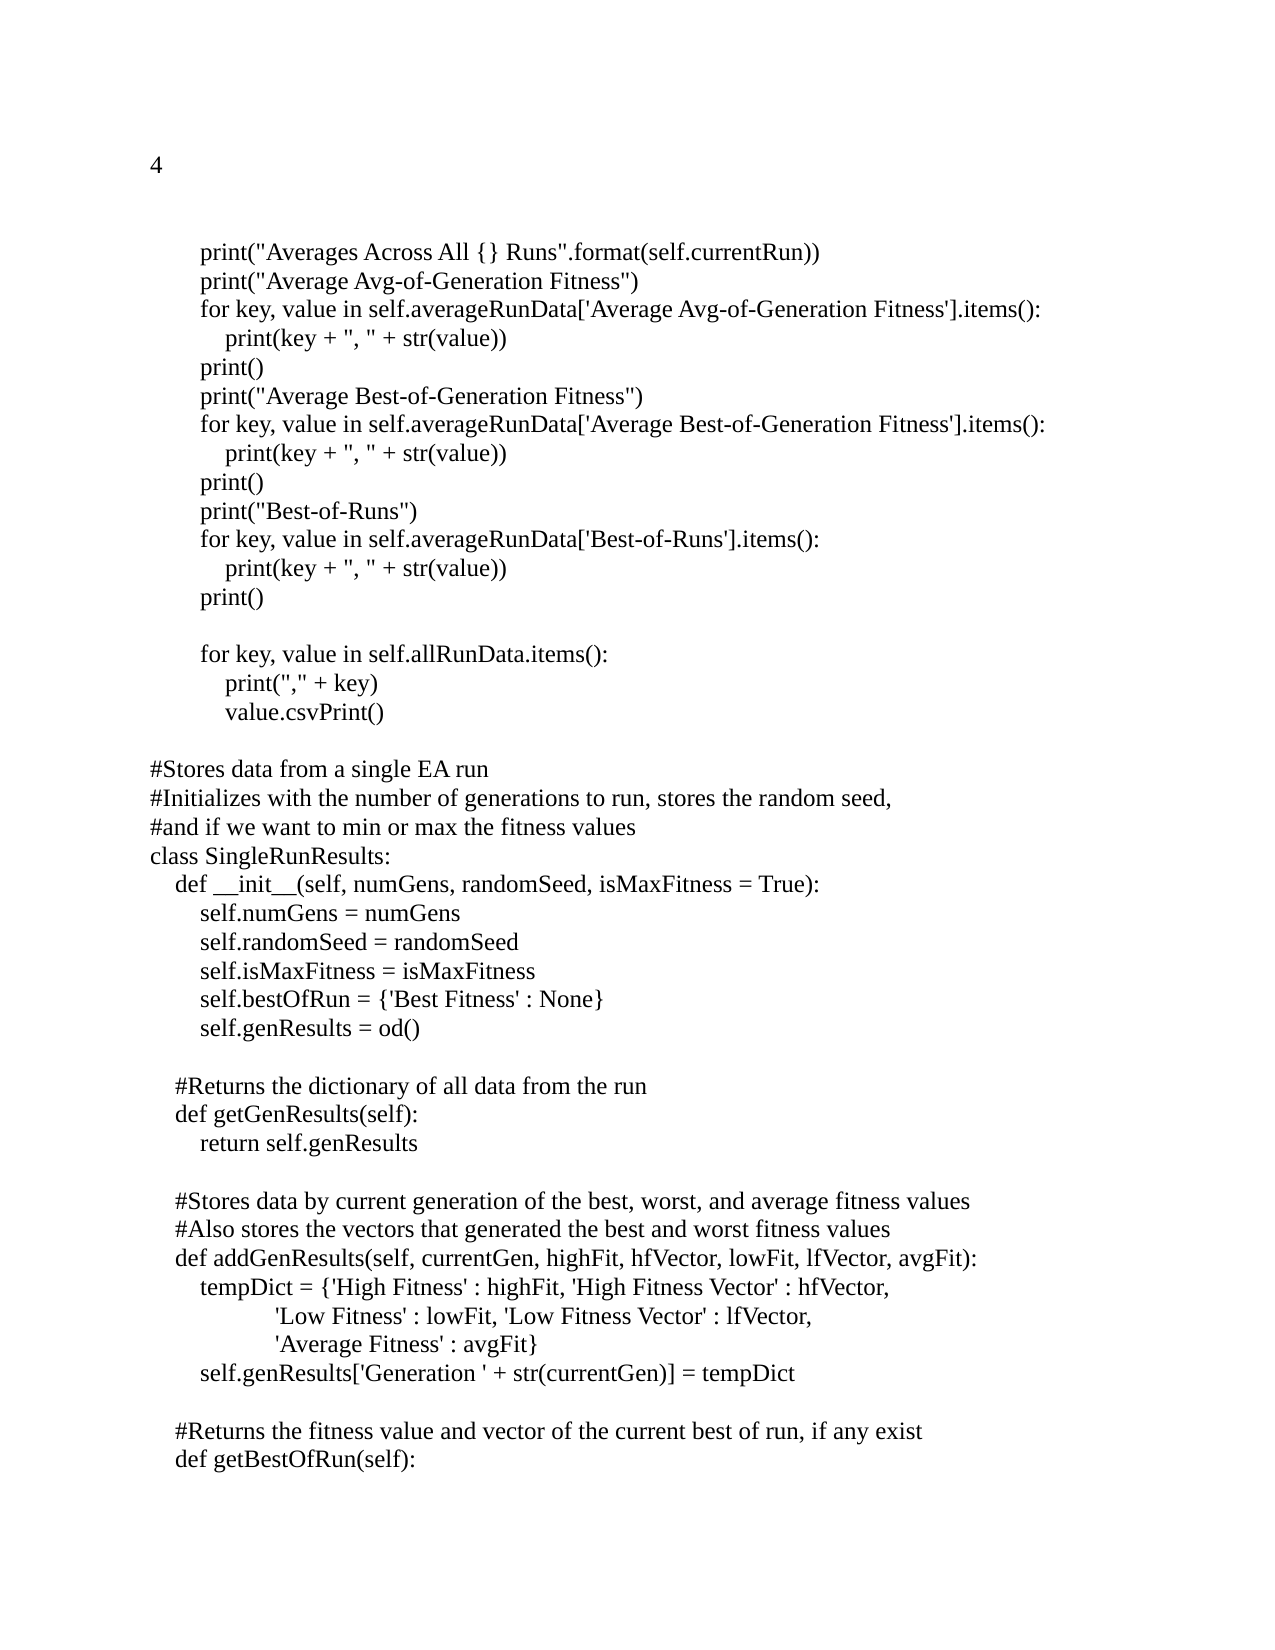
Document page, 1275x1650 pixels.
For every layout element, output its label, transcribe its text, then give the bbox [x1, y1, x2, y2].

text tempDict = {'High Fitness' : highFit, 'High Fitness Vector' : hfVector, [150, 1272, 1125, 1301]
text def __init__(self, numGens, randomSeed, isMaxFitness = True): [150, 869, 1125, 898]
text for key, value in self.allRunData.items(): [150, 639, 1125, 668]
text print("," + key) [150, 668, 1125, 697]
text for key, value in self.averageRunData['Average Avg-of-Generation Fitness'].items(): [150, 294, 1125, 323]
text self.genResults['Generation ' + str(currentGen)] = tempDict [150, 1358, 1125, 1387]
text print("Averages Across All {} Runs".format(self.currentRun)) [150, 237, 1125, 266]
text print() [150, 352, 1125, 381]
text self.isMaxFitness = isMaxFitness [150, 956, 1125, 984]
text #and if we want to min or max the fitness values [150, 812, 1125, 841]
text def addGenResults(self, currentGen, highFit, hfVector, lowFit, lfVector, avgFit): [150, 1243, 1125, 1272]
text 'Low Fitness' : lowFit, 'Low Fitness Vector' : lfVector, [150, 1301, 1125, 1329]
text print() [150, 467, 1125, 496]
text return self.genResults [150, 1128, 1125, 1157]
text self.numGens = numGens [150, 898, 1125, 927]
text print("Average Best-of-Generation Fitness") [150, 381, 1125, 409]
text self.randomSeed = randomSeed [150, 927, 1125, 956]
text self.genResults = od() [150, 1013, 1125, 1042]
text print() [150, 582, 1125, 611]
text #Initializes with the number of generations to run, stores the random seed, [150, 783, 1125, 812]
text self.bestOfRun = {'Best Fitness' : None} [150, 984, 1125, 1013]
text #Returns the dictionary of all data from the run [150, 1071, 1125, 1099]
text for key, value in self.averageRunData['Best-of-Runs'].items(): [150, 524, 1125, 553]
text print(key + ", " + str(value)) [150, 553, 1125, 582]
text #Also stores the vectors that generated the best and worst fitness values [150, 1214, 1125, 1243]
text #Stores data from a single EA run [150, 754, 1125, 783]
text def getGenResults(self): [150, 1099, 1125, 1128]
text class SingleRunResults: [150, 841, 1125, 869]
text print("Average Avg-of-Generation Fitness") [150, 266, 1125, 294]
text value.csvPrint() [150, 697, 1125, 726]
text #Stores data by current generation of the best, worst, and average fitness values [150, 1186, 1125, 1214]
text print(key + ", " + str(value)) [150, 323, 1125, 352]
text print(key + ", " + str(value)) [150, 438, 1125, 467]
text #Returns the fitness value and vector of the current best of run, if any exist [150, 1416, 1125, 1444]
text print("Best-of-Runs") [150, 496, 1125, 524]
text for key, value in self.averageRunData['Average Best-of-Generation Fitness'].items(): [150, 409, 1125, 438]
text 'Average Fitness' : avgFit} [150, 1329, 1125, 1358]
text def getBestOfRun(self): [150, 1444, 1125, 1473]
